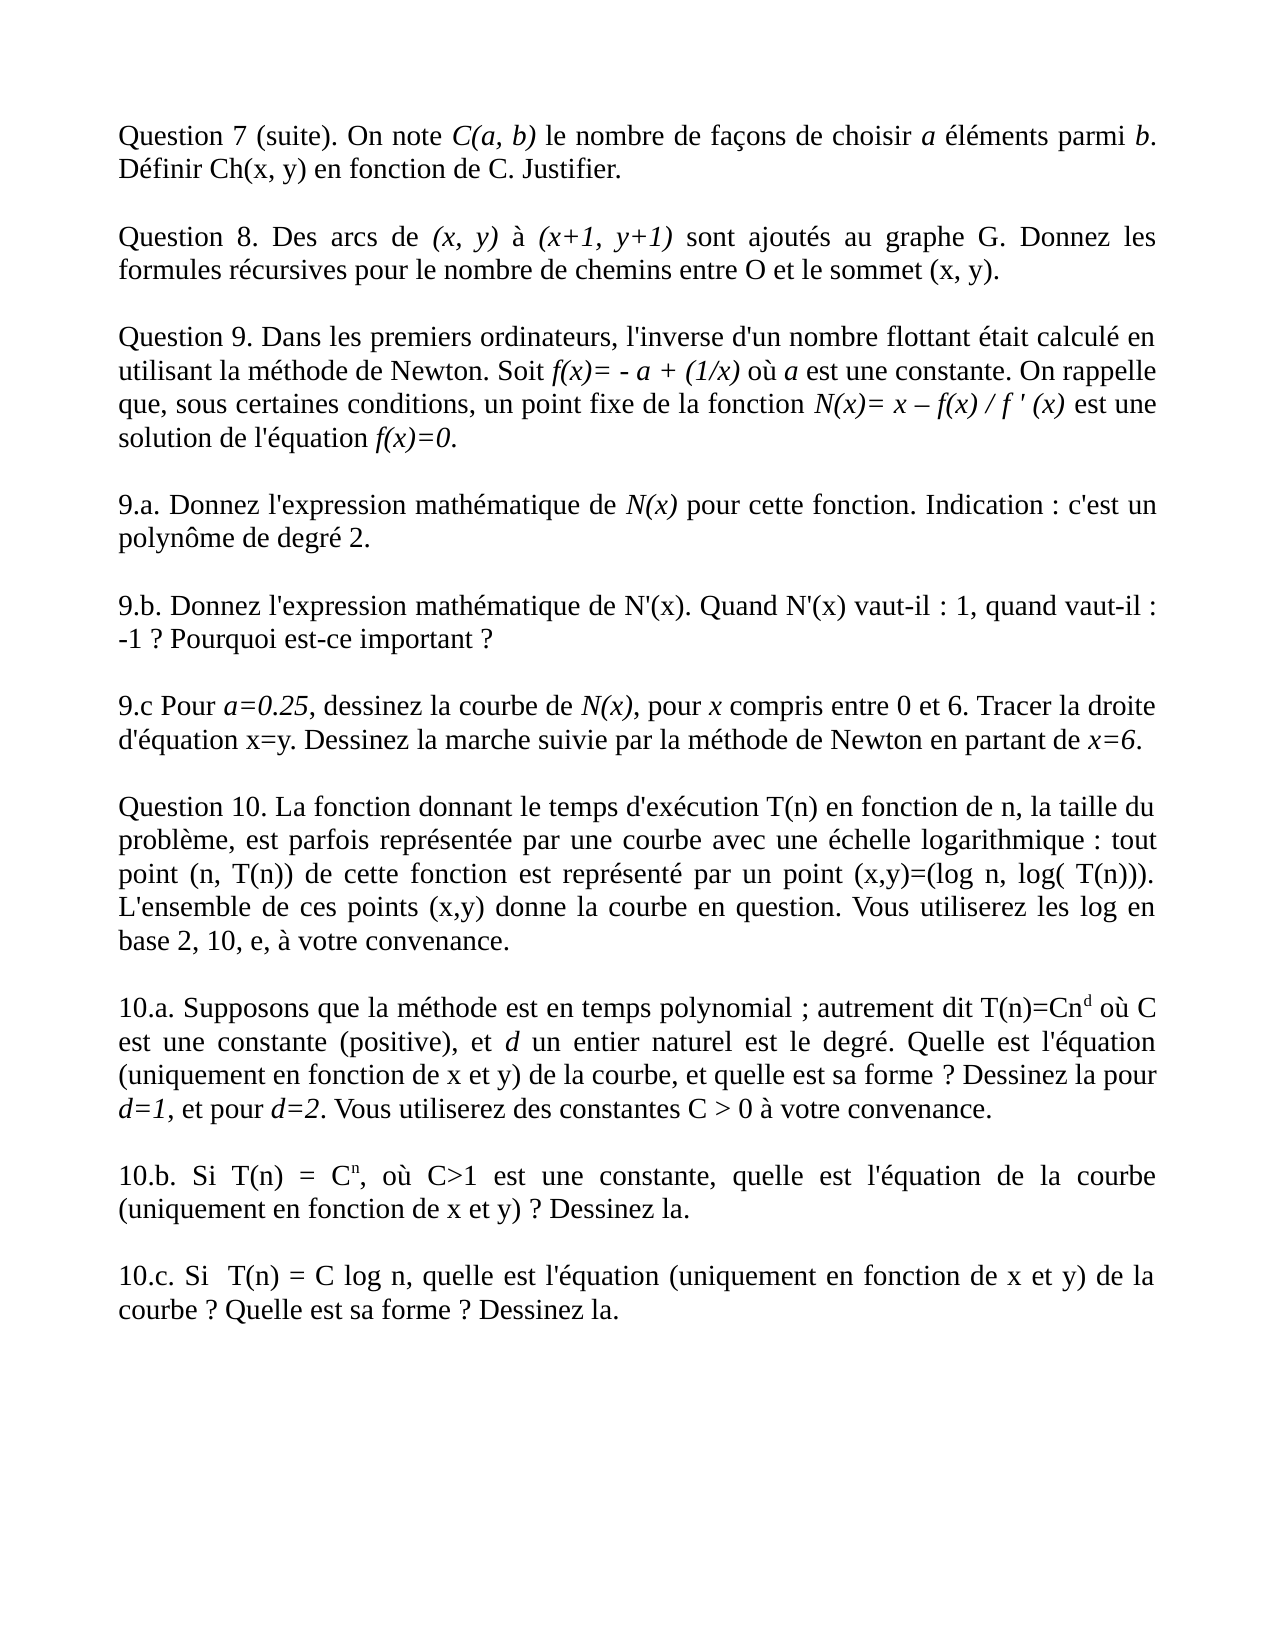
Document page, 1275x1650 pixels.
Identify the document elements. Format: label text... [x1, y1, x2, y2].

text Question 7 (suite). On note C(a, b) le nombre de façons de choisir a éléments parmi b. Définir Ch(x, y) en fonction de C. Justifier. [118, 118, 1157, 185]
text 9.c Pour a=0.25, dessinez la courbe de N(x), pour x compris entre 0 et 6. Tracer la droite d'équation x=y. Dessinez la marche suivie par la méthode de Newton en partant de x=6. [118, 688, 1157, 755]
text 9.b. Donnez l'expression mathématique de N'(x). Quand N'(x) vaut-il : 1, quand vaut-il : -1 ? Pourquoi est-ce important ? [118, 588, 1157, 655]
text 10.a. Supposons que la méthode est en temps polynomial ; autrement dit T(n)=Cnd où C est une constante (positive), et d un entier naturel est le degré. Quelle est l'équation (uniquement en fonction de x et y) de la courbe, et quelle est sa forme ? Dessinez la pour d=1, et pour d=2. Vous utiliserez des constantes C > 0 à votre convenance. [118, 990, 1157, 1124]
text Question 9. Dans les premiers ordinateurs, l'inverse d'un nombre flottant était calculé en utilisant la méthode de Newton. Soit f(x)= - a + (1/x) où a est une constante. On rappelle que, sous certaines conditions, un point fixe de la fonction N(x)= x – f(x) / f ' (x) est une solution de l'équation f(x)=0. [118, 319, 1157, 453]
text Question 8. Des arcs de (x, y) à (x+1, y+1) sont ajoutés au graphe G. Donnez les formules récursives pour le nombre de chemins entre O et le sommet (x, y). [118, 219, 1157, 286]
text Question 10. La fonction donnant le temps d'exécution T(n) en fonction de n, la taille du problème, est parfois représentée par une courbe avec une échelle logarithmique : tout point (n, T(n)) de cette fonction est représenté par un point (x,y)=(log n, log( T(n))). L'ensemble de ces points (x,y) donne la courbe en question. Vous utiliserez les log en base 2, 10, e, à votre convenance. [118, 789, 1157, 957]
text 10.b. Si T(n) = Cn, où C>1 est une constante, quelle est l'équation de la courbe (uniquement en fonction de x et y) ? Dessinez la. [118, 1158, 1157, 1225]
text 9.a. Donnez l'expression mathématique de N(x) pour cette fonction. Indication : c'est un polynôme de degré 2. [118, 487, 1157, 554]
text 10.c. Si T(n) = C log n, quelle est l'équation (uniquement en fonction de x et y) de la courbe ? Quelle est sa forme ? Dessinez la. [118, 1258, 1157, 1326]
